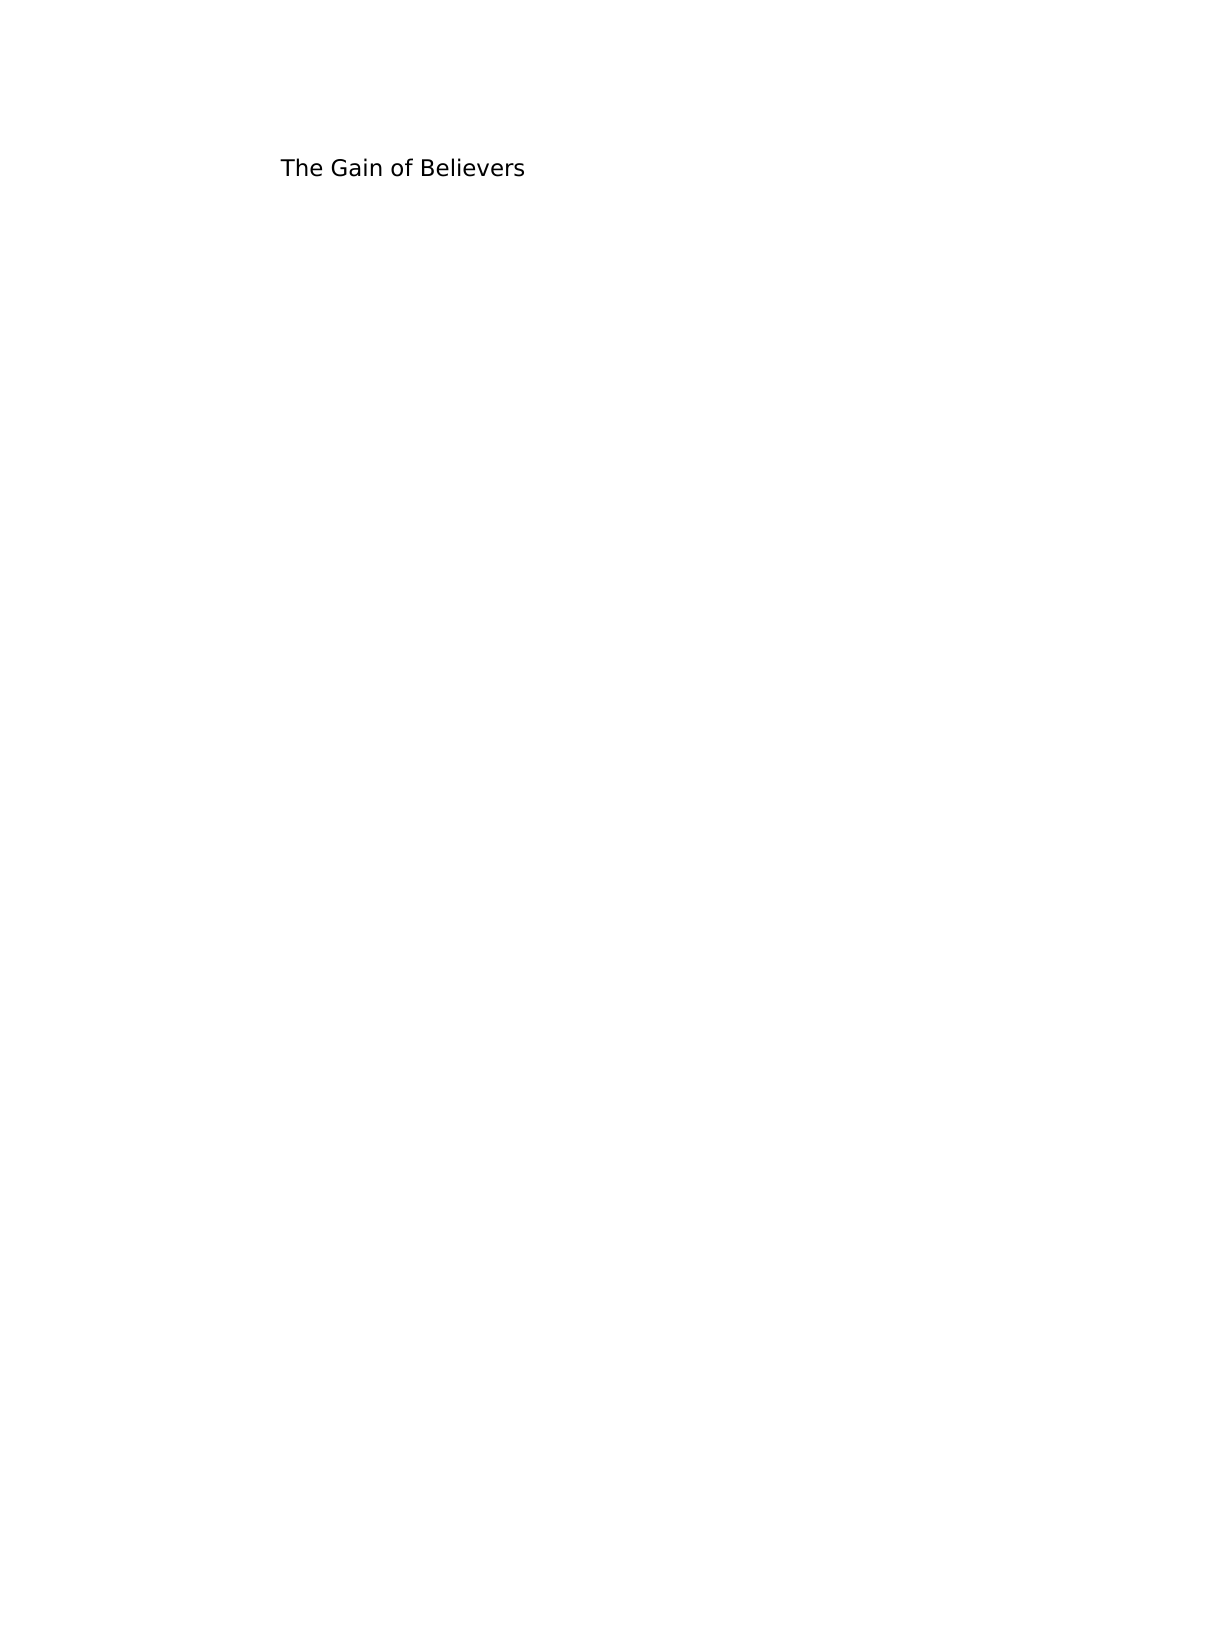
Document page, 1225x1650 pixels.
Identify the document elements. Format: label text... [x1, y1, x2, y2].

text The Gain of Believers [222, 150, 1075, 183]
